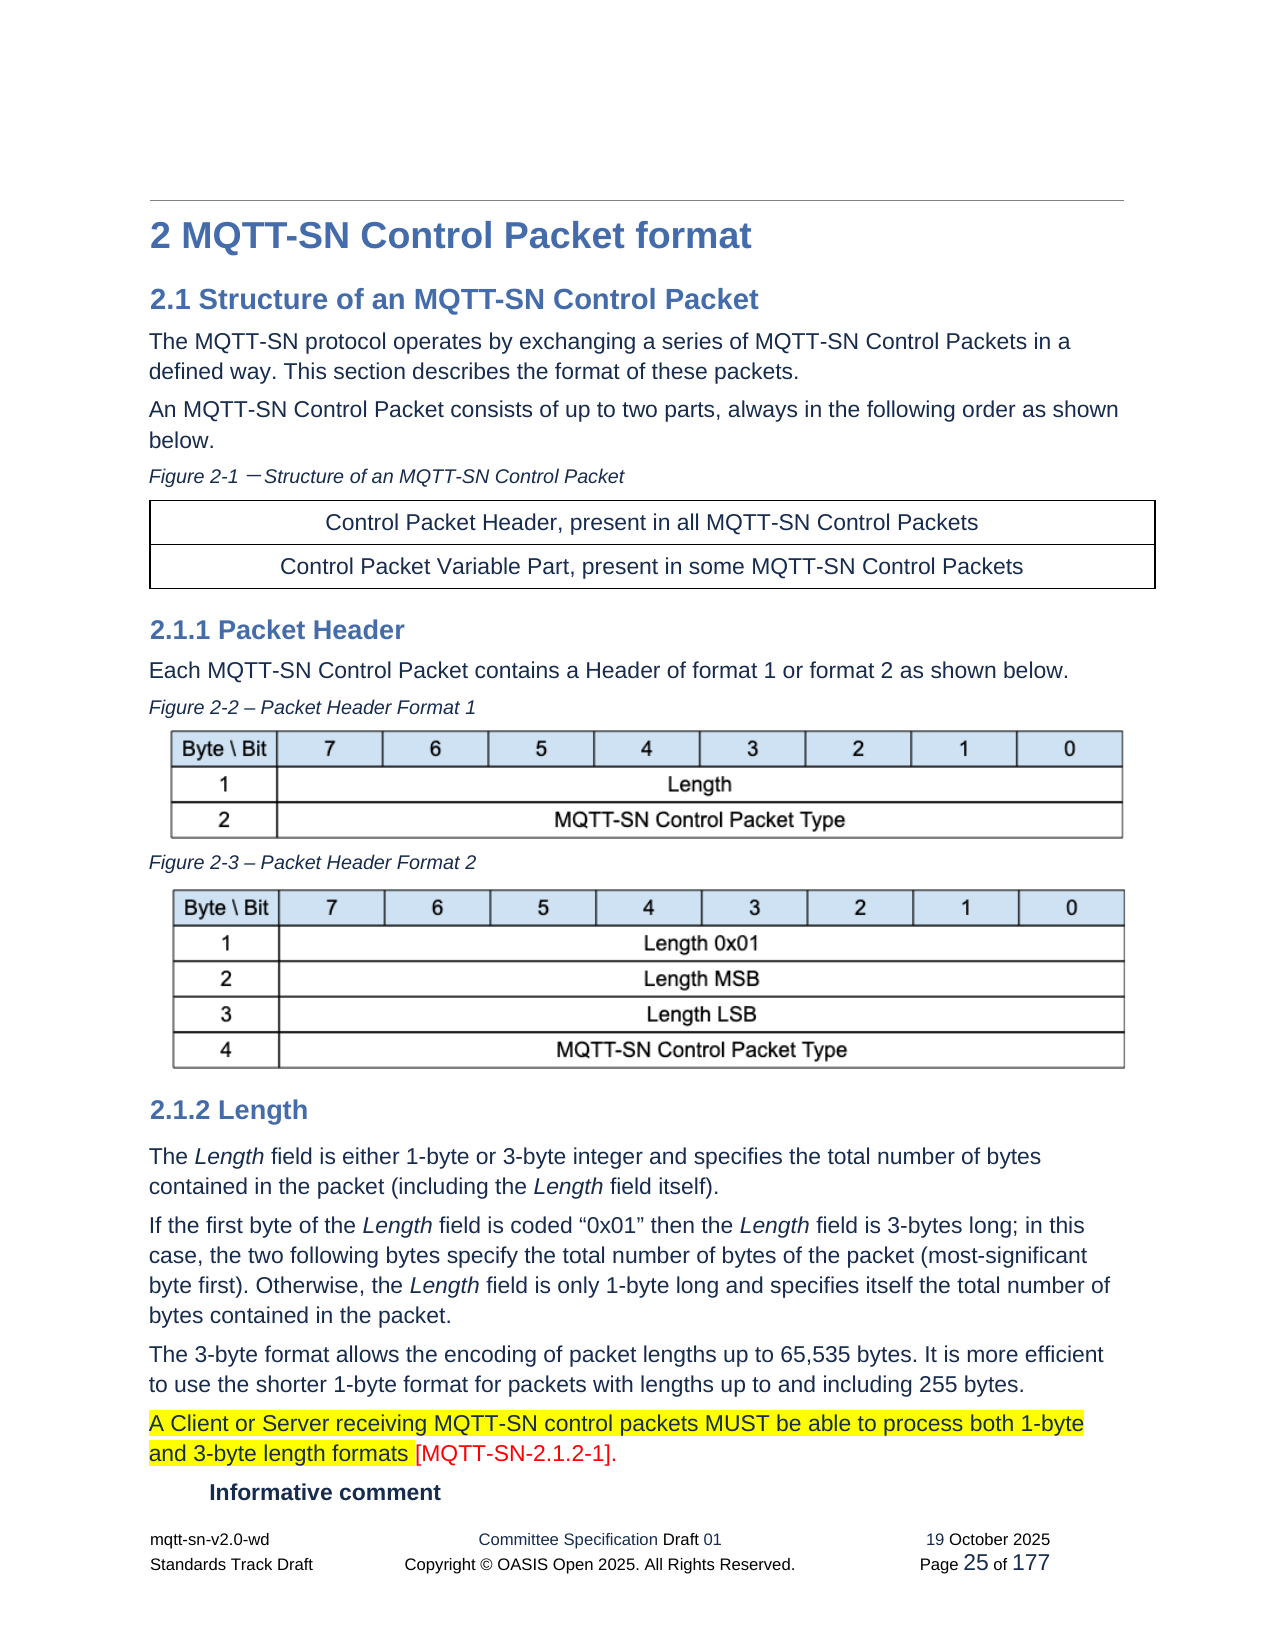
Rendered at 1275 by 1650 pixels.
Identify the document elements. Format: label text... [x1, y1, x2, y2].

text Figure 2-1 －Structure of an MQTT-SN Control Packet [148, 465, 1124, 488]
subtitle 2 MQTT-SN Control Packet format [150, 201, 1124, 257]
text The Length field is either 1-byte or 3-byte integer and specifies the total number of bytes contained in the packet (including the Length field itself). [148, 1143, 1124, 1200]
subtitle 2.1.1 Packet Header [150, 614, 1124, 645]
subtitle 2.1 Structure of an MQTT-SN Control Packet [150, 282, 1124, 315]
table_header Control Packet Header, present in all MQTT-SN Control Packets [151, 501, 1154, 544]
subtitle 2.1.2 Length [150, 1094, 1124, 1126]
text Figure 2-3 – Packet Header Format 2 [148, 851, 1124, 874]
text A Client or Server receiving MQTT-SN control packets MUST be able to process both 1-byte and 3-byte length formats [MQTT-SN-2.1.2-1]. [148, 1410, 1124, 1466]
text If the first byte of the Length field is coded “0x01” then the Length field is 3-bytes long; in this case, the two following bytes specify the total number of bytes of the packet (most-significant byte first). Otherwise, the Length field is only 1-byte long and specifies itself the total number of bytes contained in the packet. [148, 1212, 1124, 1329]
picture [150, 889, 1125, 1069]
table_cell Control Packet Variable Part, present in some MQTT-SN Control Packets [151, 545, 1154, 588]
text The MQTT-SN protocol operates by exchanging a series of MQTT-SN Control Packets in a defined way. This section describes the format of these packets. [148, 328, 1124, 384]
text Informative comment [148, 1478, 1124, 1505]
text The 3-byte format allows the encoding of packet lengths up to 65,535 bytes. It is more efficient to use the shorter 1-byte format for packets with lengths up to and including 255 bytes. [148, 1341, 1124, 1398]
text Each MQTT-SN Control Packet contains a Header of format 1 or format 2 as shown below. [148, 657, 1124, 684]
text An MQTT-SN Control Packet consists of up to two parts, always in the following order as shown below. [148, 396, 1124, 453]
text Figure 2-2 – Packet Header Format 1 [148, 696, 1124, 719]
picture [148, 730, 1124, 839]
